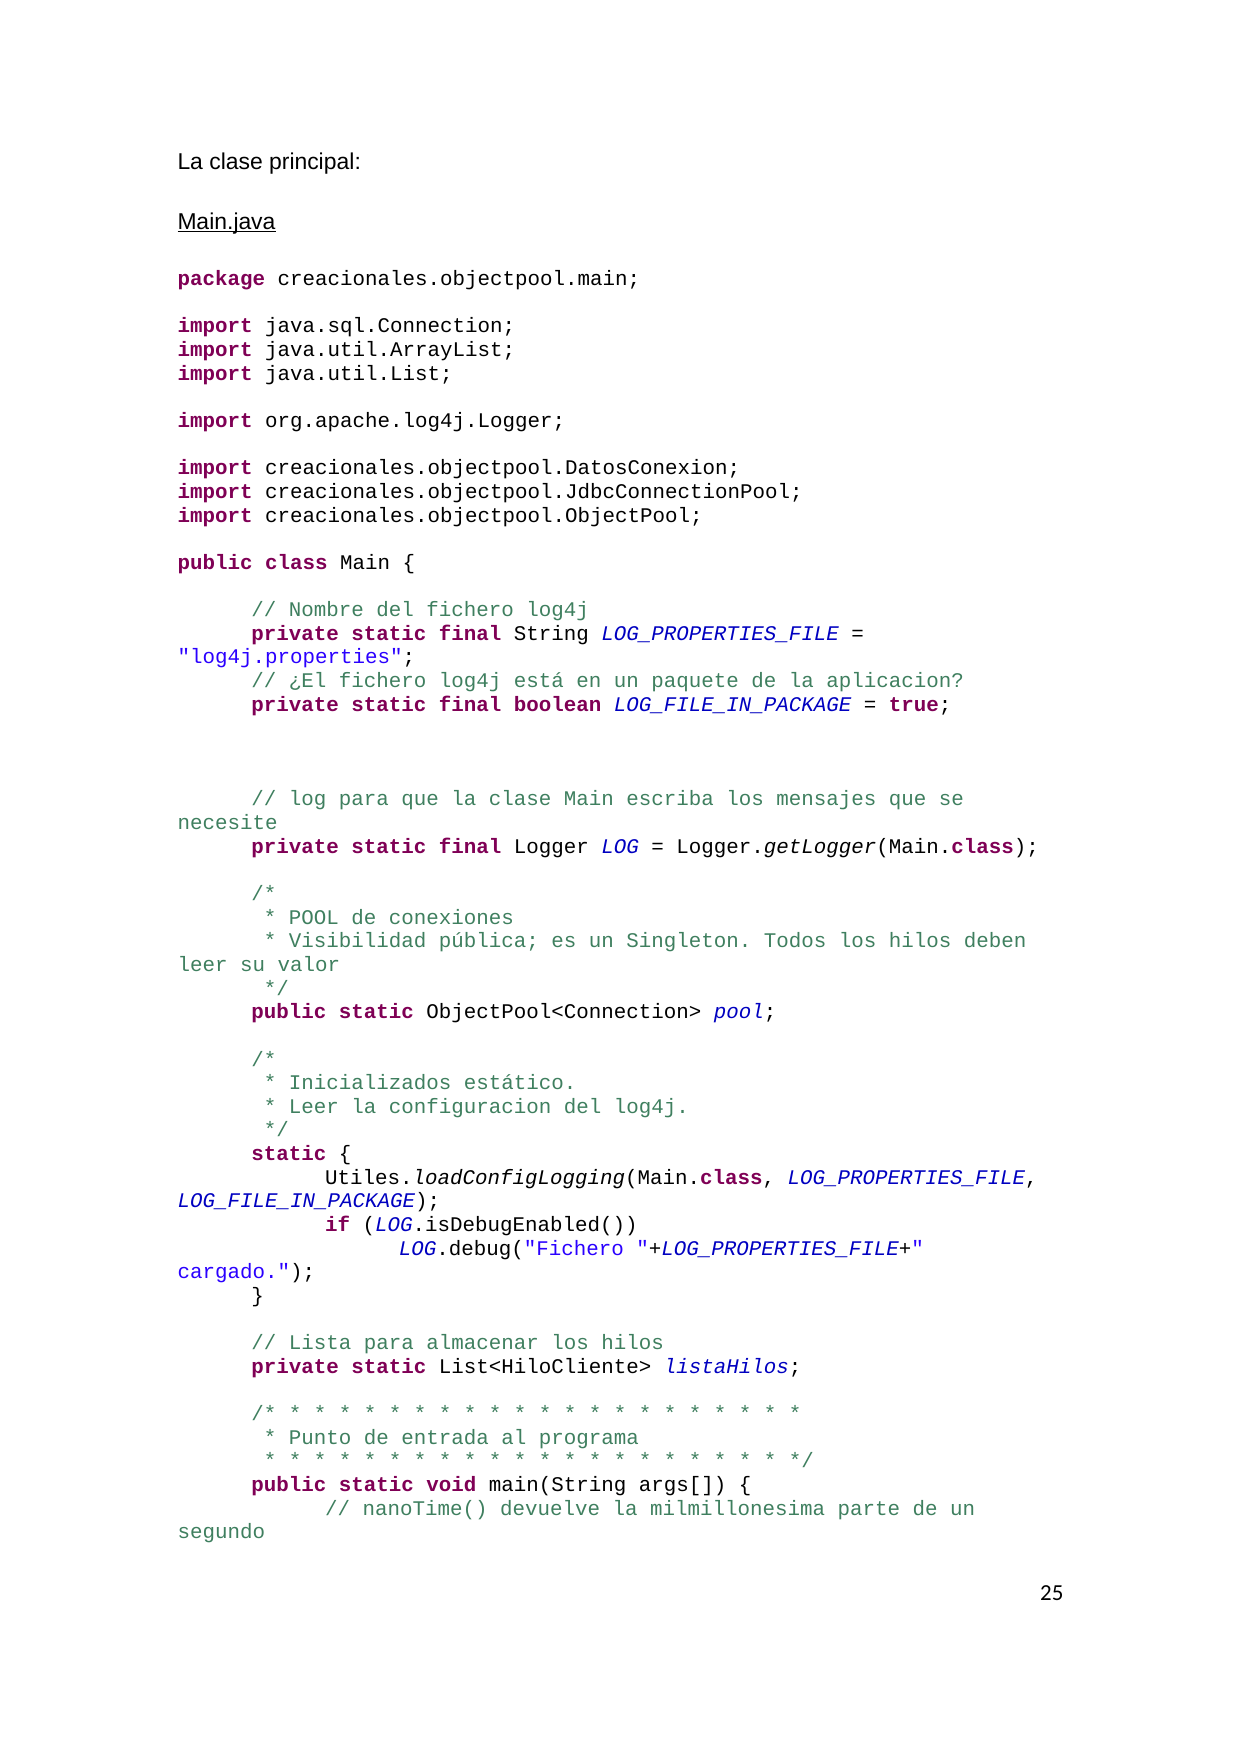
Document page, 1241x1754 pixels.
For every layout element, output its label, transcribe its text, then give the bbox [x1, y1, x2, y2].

text // Lista para almacenar los hilos [177, 1332, 1063, 1356]
text public static void main(String args[]) { [177, 1474, 1063, 1498]
text * Punto de entrada al programa [177, 1427, 1063, 1451]
text import creacionales.objectpool.ObjectPool; [177, 505, 1063, 528]
text if (LOG.isDebugEnabled()) [177, 1214, 1063, 1238]
text package creacionales.objectpool.main; [177, 268, 1063, 292]
text public class Main { [177, 552, 1063, 576]
text * * * * * * * * * * * * * * * * * * * * * */ [177, 1451, 1063, 1474]
text static { [177, 1143, 1063, 1167]
text import java.util.List; [177, 363, 1063, 386]
text */ [177, 1119, 1063, 1143]
text Main.java [177, 208, 1063, 234]
text */ [177, 978, 1063, 1001]
text * Visibilidad pública; es un Singleton. Todos los hilos deben leer su valor [177, 930, 1063, 978]
text import creacionales.objectpool.DatosConexion; [177, 457, 1063, 481]
text private static final Logger LOG = Logger.getLogger(Main.class); [177, 836, 1063, 859]
text // nanoTime() devuelve la milmillonesima parte de un segundo [177, 1498, 1063, 1545]
text // log para que la clase Main escriba los mensajes que se necesite [177, 788, 1063, 836]
text private static List<HiloCliente> listaHilos; [177, 1356, 1063, 1379]
text * POOL de conexiones [177, 907, 1063, 930]
text public static ObjectPool<Connection> pool; [177, 1001, 1063, 1025]
text /* * * * * * * * * * * * * * * * * * * * * * [177, 1403, 1063, 1427]
text // Nombre del fichero log4j [177, 599, 1063, 623]
text * Leer la configuracion del log4j. [177, 1096, 1063, 1119]
text import java.sql.Connection; [177, 316, 1063, 339]
text } [177, 1285, 1063, 1309]
text Utiles.loadConfigLogging(Main.class, LOG_PROPERTIES_FILE, LOG_FILE_IN_PACKAGE); [177, 1167, 1063, 1214]
text /* [177, 883, 1063, 907]
text * Inicializados estático. [177, 1072, 1063, 1096]
text La clase principal: [177, 148, 1063, 174]
text private static final String LOG_PROPERTIES_FILE = "log4j.properties"; [177, 623, 1063, 670]
text import creacionales.objectpool.JdbcConnectionPool; [177, 481, 1063, 505]
text /* [177, 1048, 1063, 1072]
text import org.apache.log4j.Logger; [177, 410, 1063, 434]
text import java.util.ArrayList; [177, 339, 1063, 363]
text // ¿El fichero log4j está en un paquete de la aplicacion? [177, 670, 1063, 694]
text private static final boolean LOG_FILE_IN_PACKAGE = true; [177, 694, 1063, 717]
text LOG.debug("Fichero "+LOG_PROPERTIES_FILE+" cargado."); [177, 1238, 1063, 1285]
